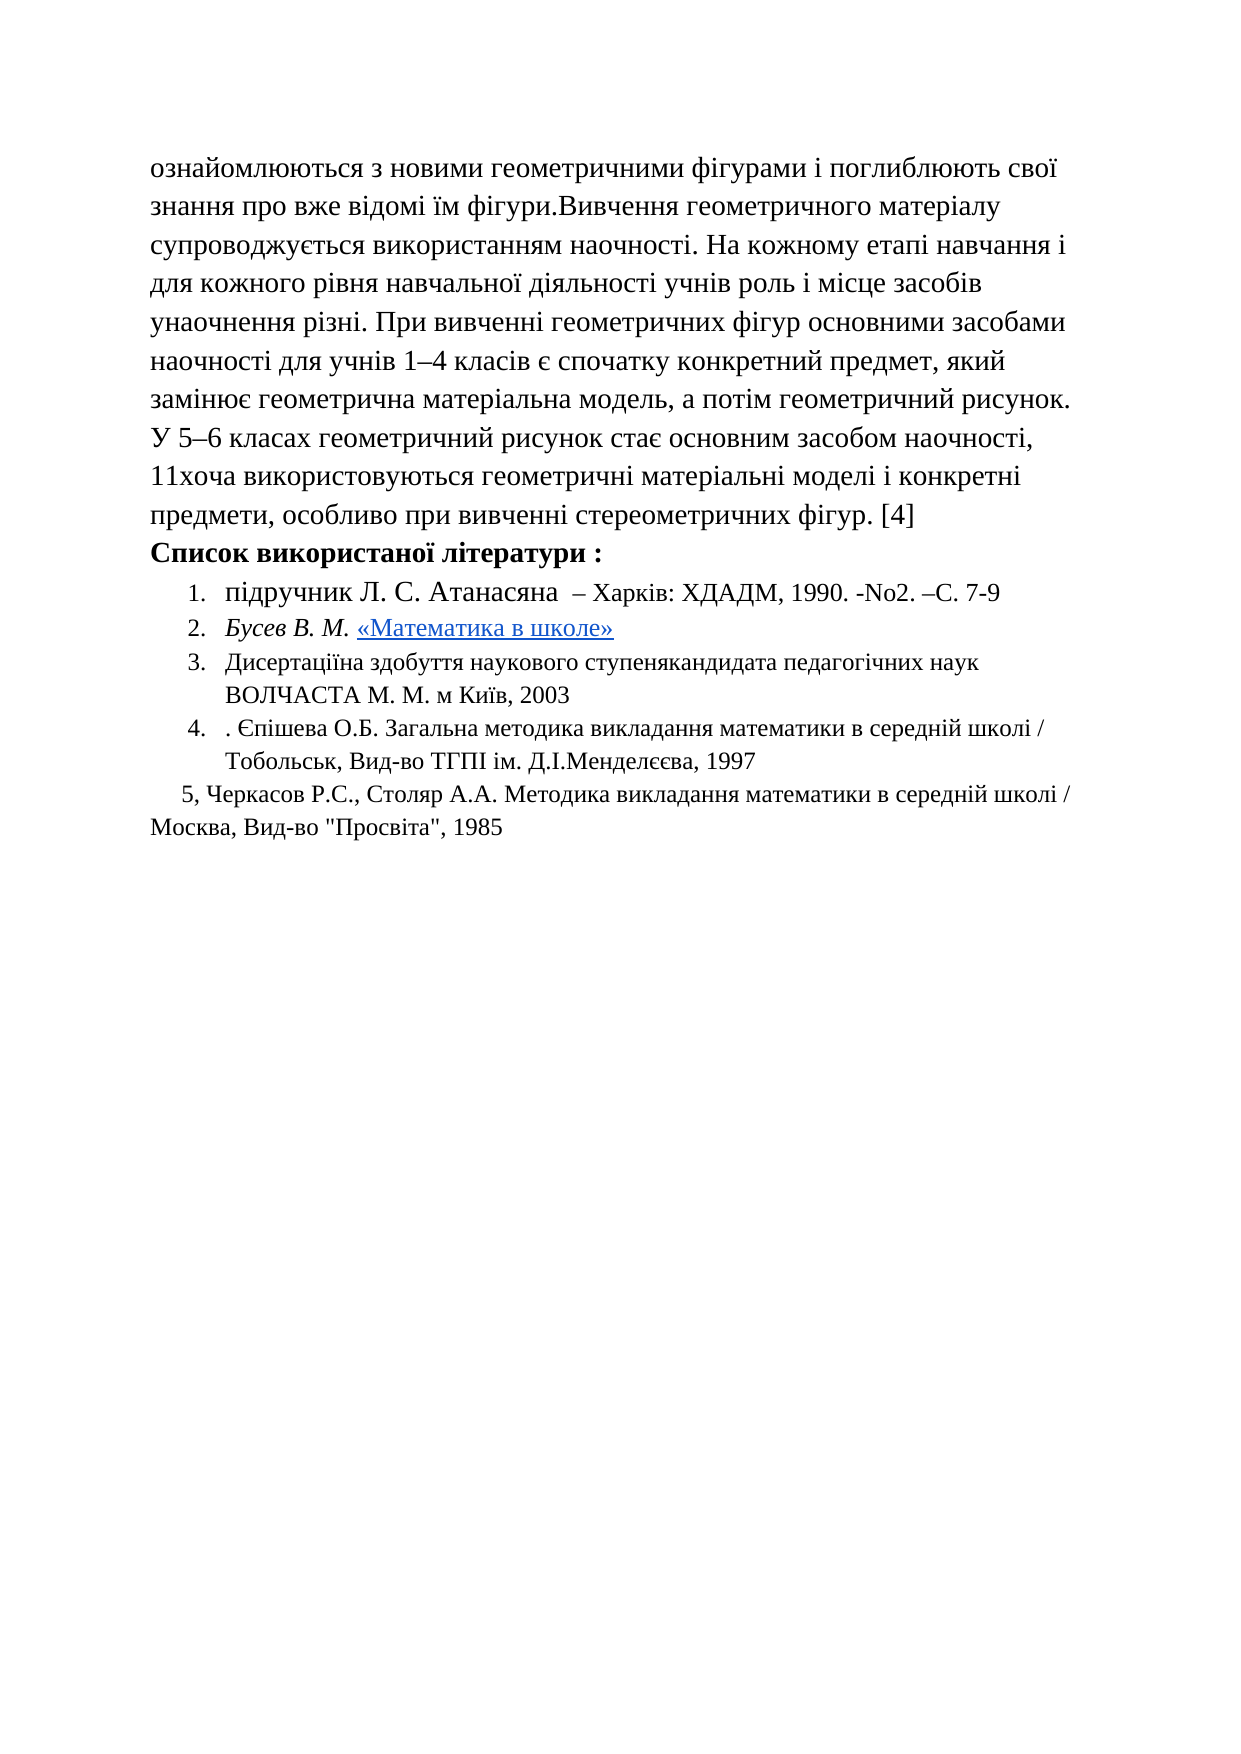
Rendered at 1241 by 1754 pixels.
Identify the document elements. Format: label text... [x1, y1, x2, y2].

text Тобольськ, Вид-во ТГПІ ім. Д.І.Менделєєва, 1997 [225, 746, 1090, 775]
text 5, Черкасов Р.С., Столяр А.А. Методика викладання математики в середній школі / Москва, Вид-во "Просвіта", 1985 [150, 779, 1090, 841]
list Бусев В. М. «Математика в школе» [187, 612, 1090, 642]
text Список використаної літератури : [150, 535, 1090, 569]
list підручник Л. С. Атанасяна – Харків: ХДАДМ, 1990. -No2. –С. 7-9 [187, 574, 1090, 607]
list Дисертаціїна здобуття наукового ступенякандидата педагогічних наук ВОЛЧАСТА М. М. м Київ, 2003 [187, 647, 1090, 709]
list . Єпішева О.Б. Загальна методика викладання математики в середній школі / [187, 713, 1090, 742]
text ознайомлюються з новими геометричними фігурами і поглиблюють свої знання про вже відомі їм фігури.Вивчення геометричного матеріалу супроводжується використанням наочності. На кожному етапі навчання і для кожного рівня навчальної діяльності учнів роль і місце засобів унаочнення різні. При вивченні геометричних фігур основними засобами наочності для учнів 1–4 класів є спочатку конкретний предмет, який замінює геометрична матеріальна модель, а потім геометричний рисунок. У 5–6 класах геометричний рисунок стає основним засобом наочності, 11хоча використовуються геометричні матеріальні моделі і конкретні предмети, особливо при вивченні стереометричних фігур. [4] [150, 150, 1090, 530]
